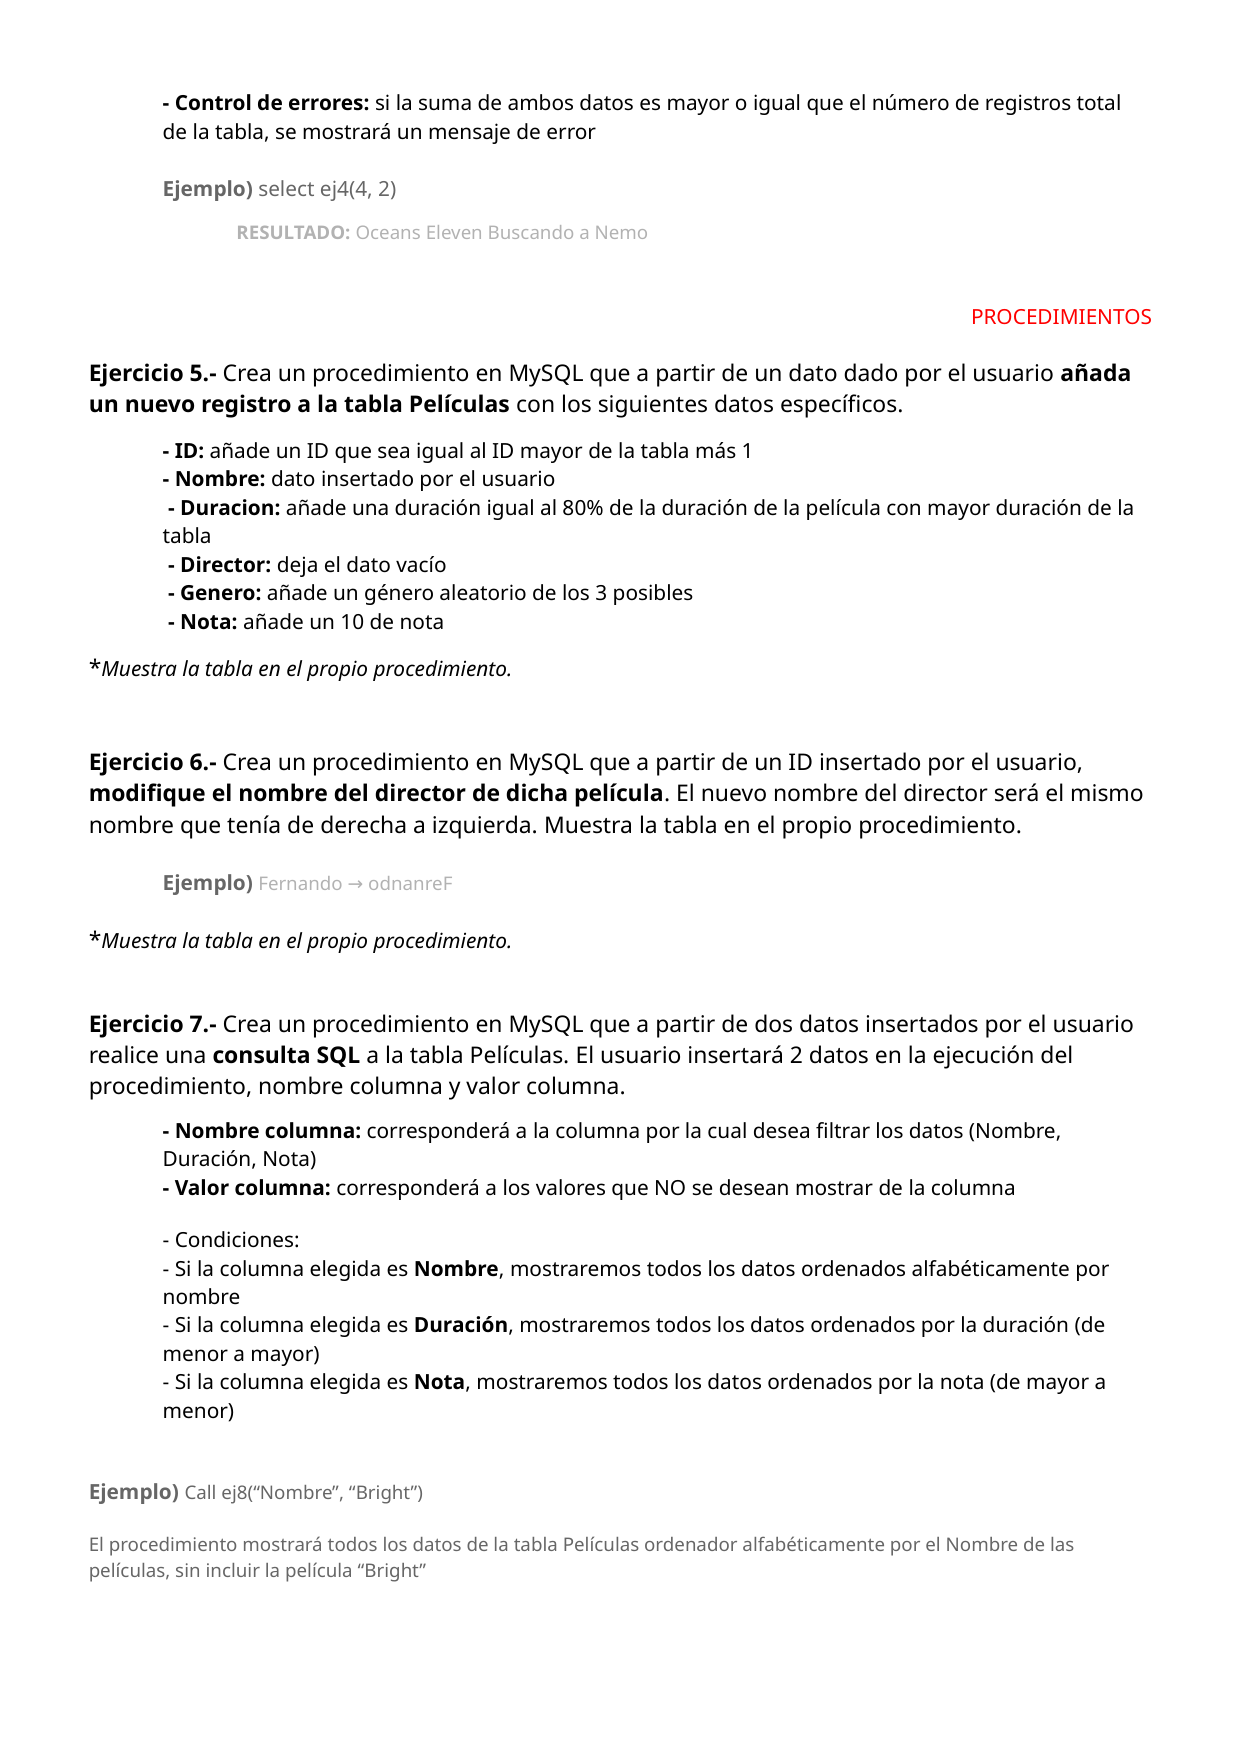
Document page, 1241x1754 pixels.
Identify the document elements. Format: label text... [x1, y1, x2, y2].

text Ejercicio 6.- Crea un procedimiento en MySQL que a partir de un ID insertado por el usuario, modifique el nombre del director de dicha película. El nuevo nombre del director será el mismo nombre que tenía de derecha a izquierda. Muestra la tabla en el propio procedimiento. [88, 746, 1152, 840]
text - Nombre columna: corresponderá a la columna por la cual desea filtrar los datos (Nombre, Duración, Nota) [162, 1116, 1152, 1173]
text - Si la columna elegida es Duración, mostraremos todos los datos ordenados por la duración (de menor a mayor) [162, 1311, 1152, 1367]
text - Condiciones: [162, 1225, 1152, 1254]
text - Control de errores: si la suma de ambos datos es mayor o igual que el número de registros total de la tabla, se mostrará un mensaje de error [162, 88, 1152, 145]
text Ejemplo) Fernando → odnanreF [88, 866, 1152, 897]
text Ejercicio 7.- Crea un procedimiento en MySQL que a partir de dos datos insertados por el usuario realice una consulta SQL a la tabla Películas. El usuario insertará 2 datos en la ejecución del procedimiento, nombre columna y valor columna. [88, 1008, 1152, 1101]
text RESULTADO: Oceans Eleven Buscando a Nemo [162, 219, 1152, 245]
text - Valor columna: corresponderá a los valores que NO se desean mostrar de la columna [162, 1173, 1152, 1201]
text - ID: añade un ID que sea igual al ID mayor de la tabla más 1 - Nombre: dato insertado por el usuario - Duracion: añade una duración igual al 80% de la duración de la película con mayor duración de la tabla - Director: deja el dato vacío - Genero: añade un género aleatorio de los 3 posibles - Nota: añade un 10 de nota [162, 436, 1152, 635]
text El procedimiento mostrará todos los datos de la tabla Películas ordenador alfabéticamente por el Nombre de las películas, sin incluir la película “Bright” [88, 1532, 1152, 1583]
text Ejemplo) select ej4(4, 2) [162, 174, 1152, 202]
text PROCEDIMIENTOS [88, 302, 1152, 330]
text Ejemplo) Call ej8(“Nombre”, “Bright”) [88, 1477, 1152, 1505]
text - Si la columna elegida es Nombre, mostraremos todos los datos ordenados alfabéticamente por nombre [162, 1254, 1152, 1311]
text - Si la columna elegida es Nota, mostraremos todos los datos ordenados por la nota (de mayor a menor) [162, 1367, 1152, 1424]
text Ejercicio 5.- Crea un procedimiento en MySQL que a partir de un dato dado por el usuario añada un nuevo registro a la tabla Películas con los siguientes datos específicos. [88, 357, 1152, 419]
text *Muestra la tabla en el propio procedimiento. [88, 924, 1152, 955]
text *Muestra la tabla en el propio procedimiento. [88, 652, 1152, 683]
